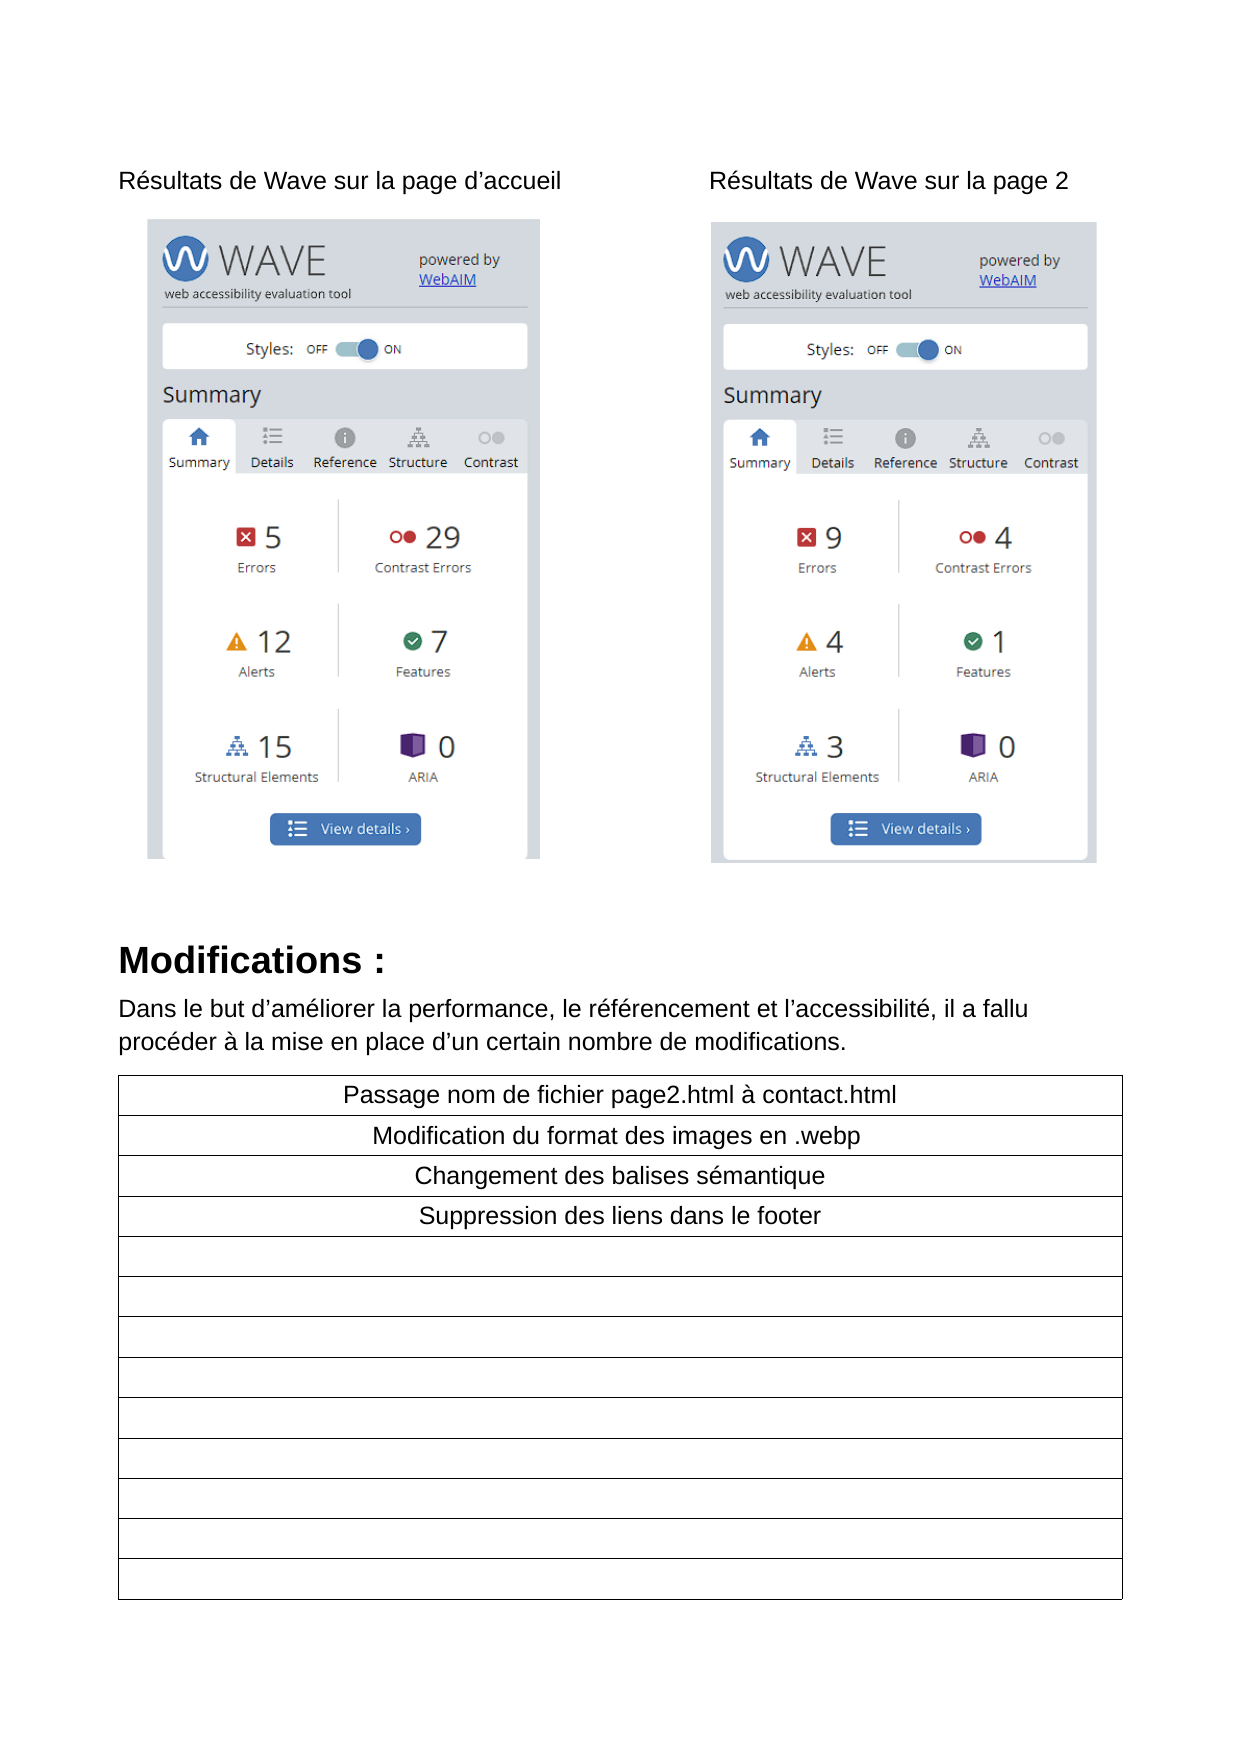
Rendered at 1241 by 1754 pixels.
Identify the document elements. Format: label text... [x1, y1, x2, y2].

text Dans le but d’améliorer la performance, le référencement et l’accessibilité, il a fallu procéder à la mise en place d’un certain nombre de modifications. [118, 994, 1122, 1056]
table_cell [119, 1559, 1122, 1599]
table_cell [119, 1358, 1122, 1397]
table_header Passage nom de fichier page2.html à contact.html [119, 1076, 1122, 1115]
table_cell [119, 1237, 1122, 1276]
table_cell [119, 1398, 1122, 1437]
table_cell Modification du format des images en .webp [119, 1116, 1122, 1155]
table_cell Suppression des liens dans le footer [119, 1197, 1122, 1236]
picture [711, 222, 1097, 863]
picture [147, 218, 540, 859]
table_cell Changement des balises sémantique [119, 1156, 1122, 1196]
table_cell [119, 1277, 1122, 1316]
table_cell [119, 1479, 1122, 1518]
table_cell [119, 1317, 1122, 1357]
table_cell [119, 1439, 1122, 1478]
table_cell [119, 1519, 1122, 1558]
text Résultats de Wave sur la page d’accueil Résultats de Wave sur la page 2 [118, 166, 1122, 194]
subtitle Modifications : [118, 938, 1122, 981]
